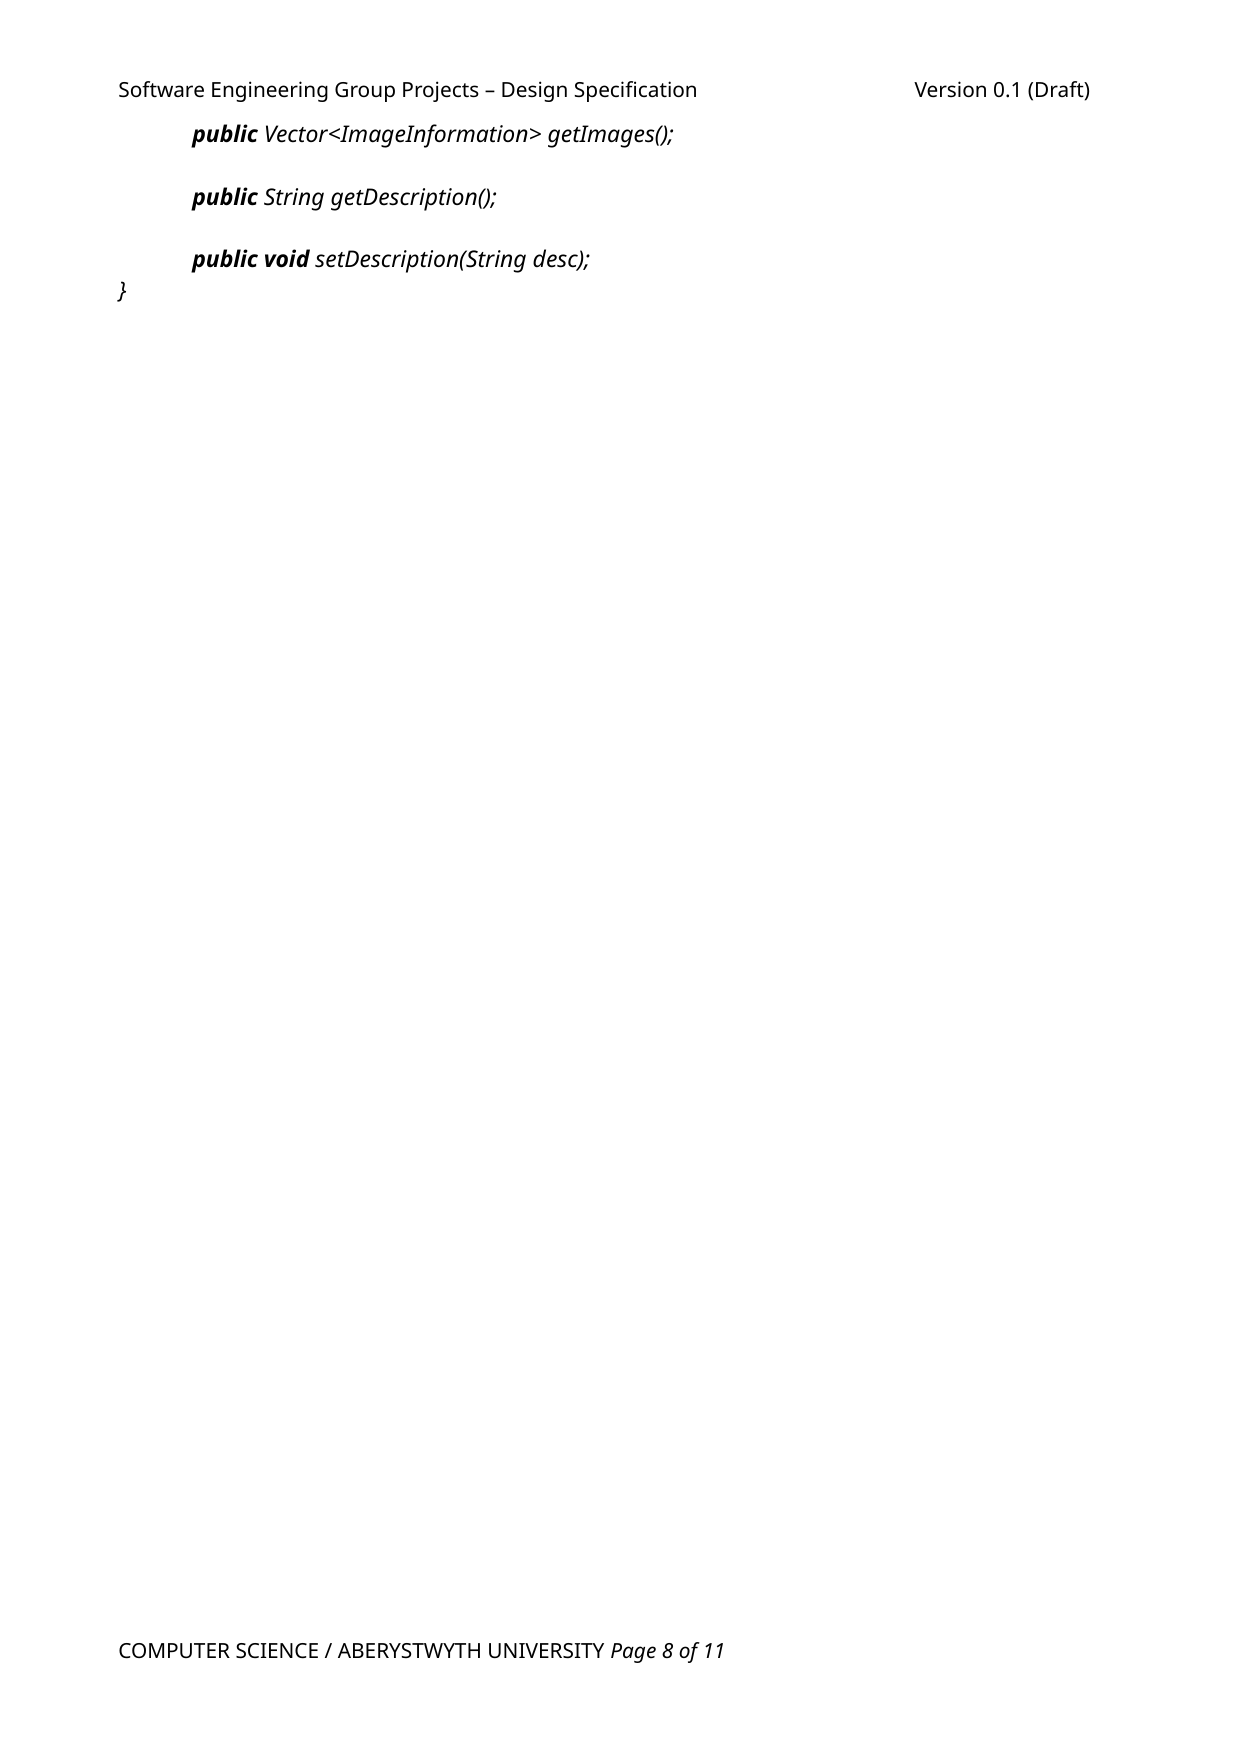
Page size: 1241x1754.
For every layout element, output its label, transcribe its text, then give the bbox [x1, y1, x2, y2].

text public String getDescription(); [118, 181, 1122, 212]
text } [118, 274, 1122, 306]
text public void setDescription(String desc); [118, 243, 1122, 274]
text public Vector<ImageInformation> getImages(); [118, 118, 1122, 149]
